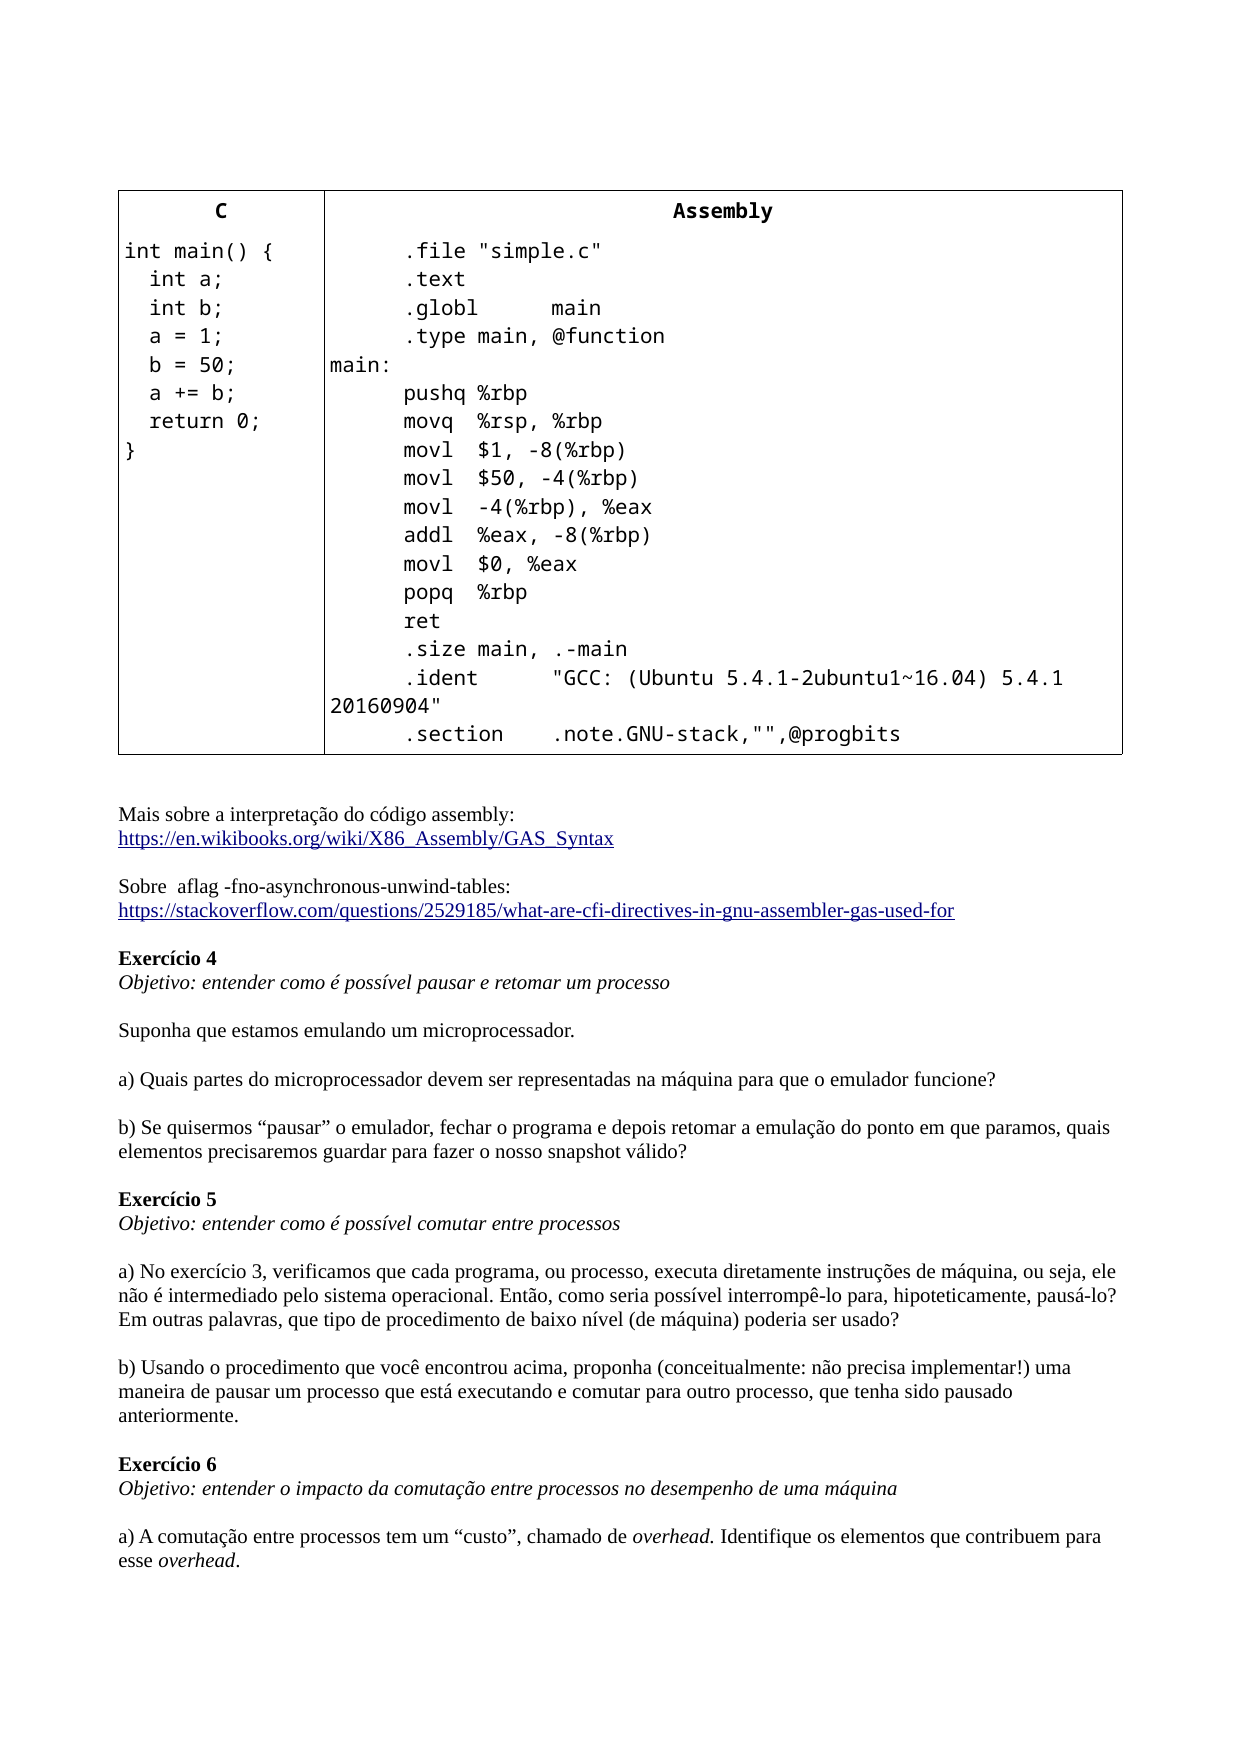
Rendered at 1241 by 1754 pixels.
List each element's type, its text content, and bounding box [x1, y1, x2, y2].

text Exercício 6 [118, 1452, 1122, 1476]
table_header C [119, 191, 324, 230]
text b) Se quisermos “pausar” o emulador, fechar o programa e depois retomar a emulação do ponto em que paramos, quais elementos precisaremos guardar para fazer o nosso snapshot válido? [118, 1115, 1122, 1163]
text Suponha que estamos emulando um microprocessador. [118, 1018, 1122, 1042]
text Objetivo: entender o impacto da comutação entre processos no desempenho de uma máquina [118, 1476, 1122, 1500]
table_header Assembly [325, 191, 1122, 230]
table_cell .file "simple.c" .text .globl main .type main, @function main: pushq %rbp movq %rsp, %rbp movl $1, -8(%rbp) movl $50, -4(%rbp) movl -4(%rbp), %eax addl %eax, -8(%rbp) movl $0, %eax popq %rbp ret .size main, .-main .ident "GCC: (Ubuntu 5.4.1-2ubuntu1~16.04) 5.4.1 20160904" .section .note.GNU-stack,"",@progbits [325, 230, 1122, 754]
text Exercício 4 [118, 946, 1122, 970]
text Objetivo: entender como é possível pausar e retomar um processo [118, 970, 1122, 994]
text a) No exercício 3, verificamos que cada programa, ou processo, executa diretamente instruções de máquina, ou seja, ele não é intermediado pelo sistema operacional. Então, como seria possível interrompê-lo para, hipoteticamente, pausá-lo? Em outras palavras, que tipo de procedimento de baixo nível (de máquina) poderia ser usado? [118, 1259, 1122, 1331]
text Exercício 5 [118, 1187, 1122, 1211]
text https://stackoverflow.com/questions/2529185/what-are-cfi-directives-in-gnu-assembler-gas-used-for [118, 898, 1122, 922]
text a) Quais partes do microprocessador devem ser representadas na máquina para que o emulador funcione? [118, 1067, 1122, 1091]
text Sobre aflag -fno-asynchronous-unwind-tables: [118, 874, 1122, 898]
text https://en.wikibooks.org/wiki/X86_Assembly/GAS_Syntax [118, 826, 1122, 850]
text Mais sobre a interpretação do código assembly: [118, 802, 1122, 826]
text a) A comutação entre processos tem um “custo”, chamado de overhead. Identifique os elementos que contribuem para esse overhead. [118, 1524, 1122, 1572]
text b) Usando o procedimento que você encontrou acima, proponha (conceitualmente: não precisa implementar!) uma maneira de pausar um processo que está executando e comutar para outro processo, que tenha sido pausado anteriormente. [118, 1355, 1122, 1427]
table_cell int main() { int a; int b; a = 1; b = 50; a += b; return 0; } [119, 230, 324, 754]
text Objetivo: entender como é possível comutar entre processos [118, 1211, 1122, 1235]
